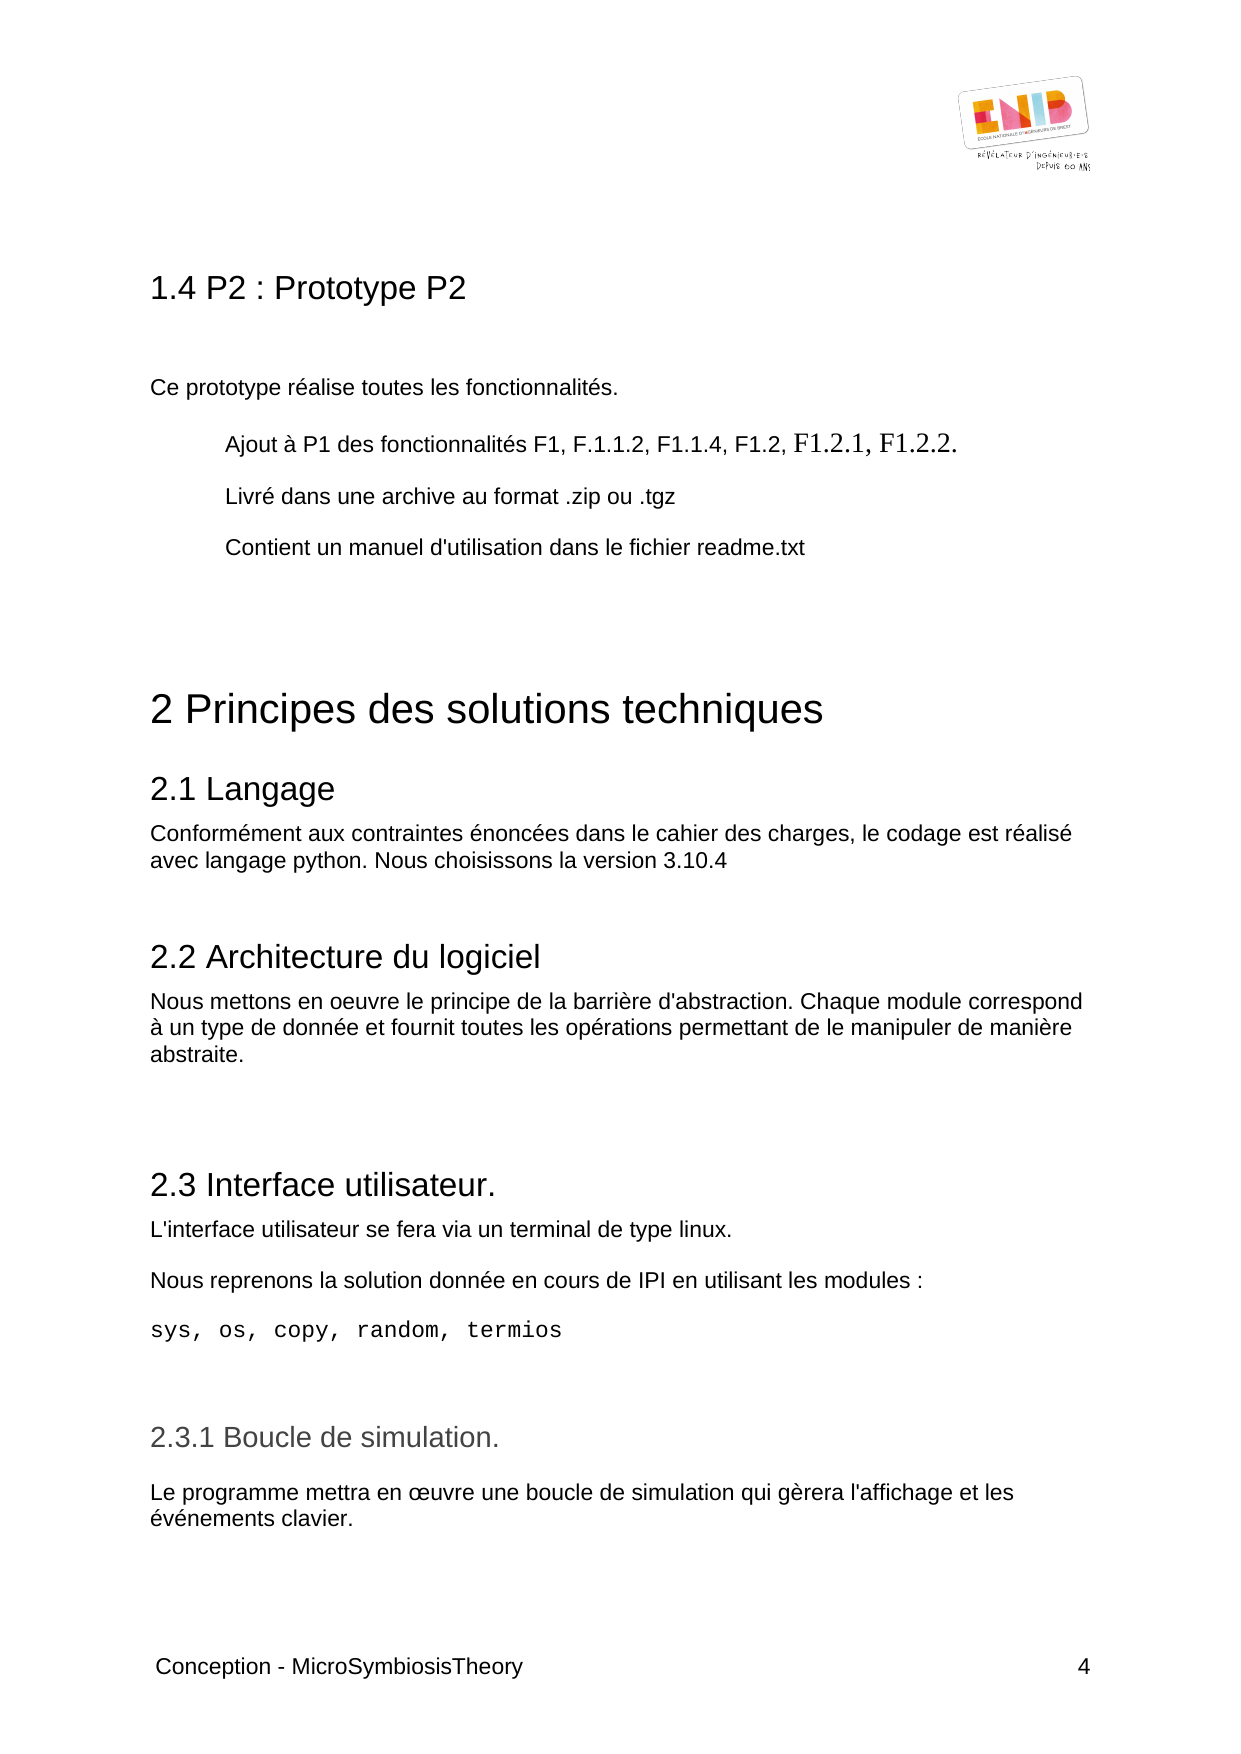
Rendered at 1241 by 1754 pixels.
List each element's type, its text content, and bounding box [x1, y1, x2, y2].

subtitle 1.4 P2 : Prototype P2 [150, 268, 1090, 307]
subtitle 2 Principes des solutions techniques [150, 684, 1090, 732]
subtitle 2.1 Langage [150, 769, 1090, 808]
subtitle 2.2 Architecture du logiciel [150, 937, 1090, 975]
text Le programme mettra en œuvre une boucle de simulation qui gèrera l'affichage et les événements clavier. [150, 1479, 1090, 1533]
subtitle 2.3 Interface utilisateur. [150, 1165, 1090, 1203]
text L'interface utilisateur se fera via un terminal de type linux. [150, 1216, 1090, 1242]
text sys, os, copy, random, termios [150, 1318, 1090, 1344]
text Ce prototype réalise toutes les fonctionnalités. [150, 374, 1090, 401]
text Contient un manuel d'utilisation dans le fichier readme.txt [150, 534, 1090, 561]
text Ajout à P1 des fonctionnalités F1, F.1.1.2, F1.1.4, F1.2, F1.2.1, F1.2.2. [150, 426, 1090, 458]
text Conformément aux contraintes énoncées dans le cahier des charges, le codage est réalisé avec langage python. Nous choisissons la version 3.10.4 [150, 820, 1090, 873]
text Nous reprenons la solution donnée en cours de IPI en utilisant les modules : [150, 1267, 1090, 1293]
text Livré dans une archive au format .zip ou .tgz [150, 483, 1090, 509]
text Nous mettons en oeuvre le principe de la barrière d'abstraction. Chaque module correspond à un type de donnée et fournit toutes les opérations permettant de le manipuler de manière abstraite. [150, 988, 1090, 1067]
subtitle 2.3.1 Boucle de simulation. [150, 1420, 1090, 1454]
picture [956, 75, 1091, 174]
